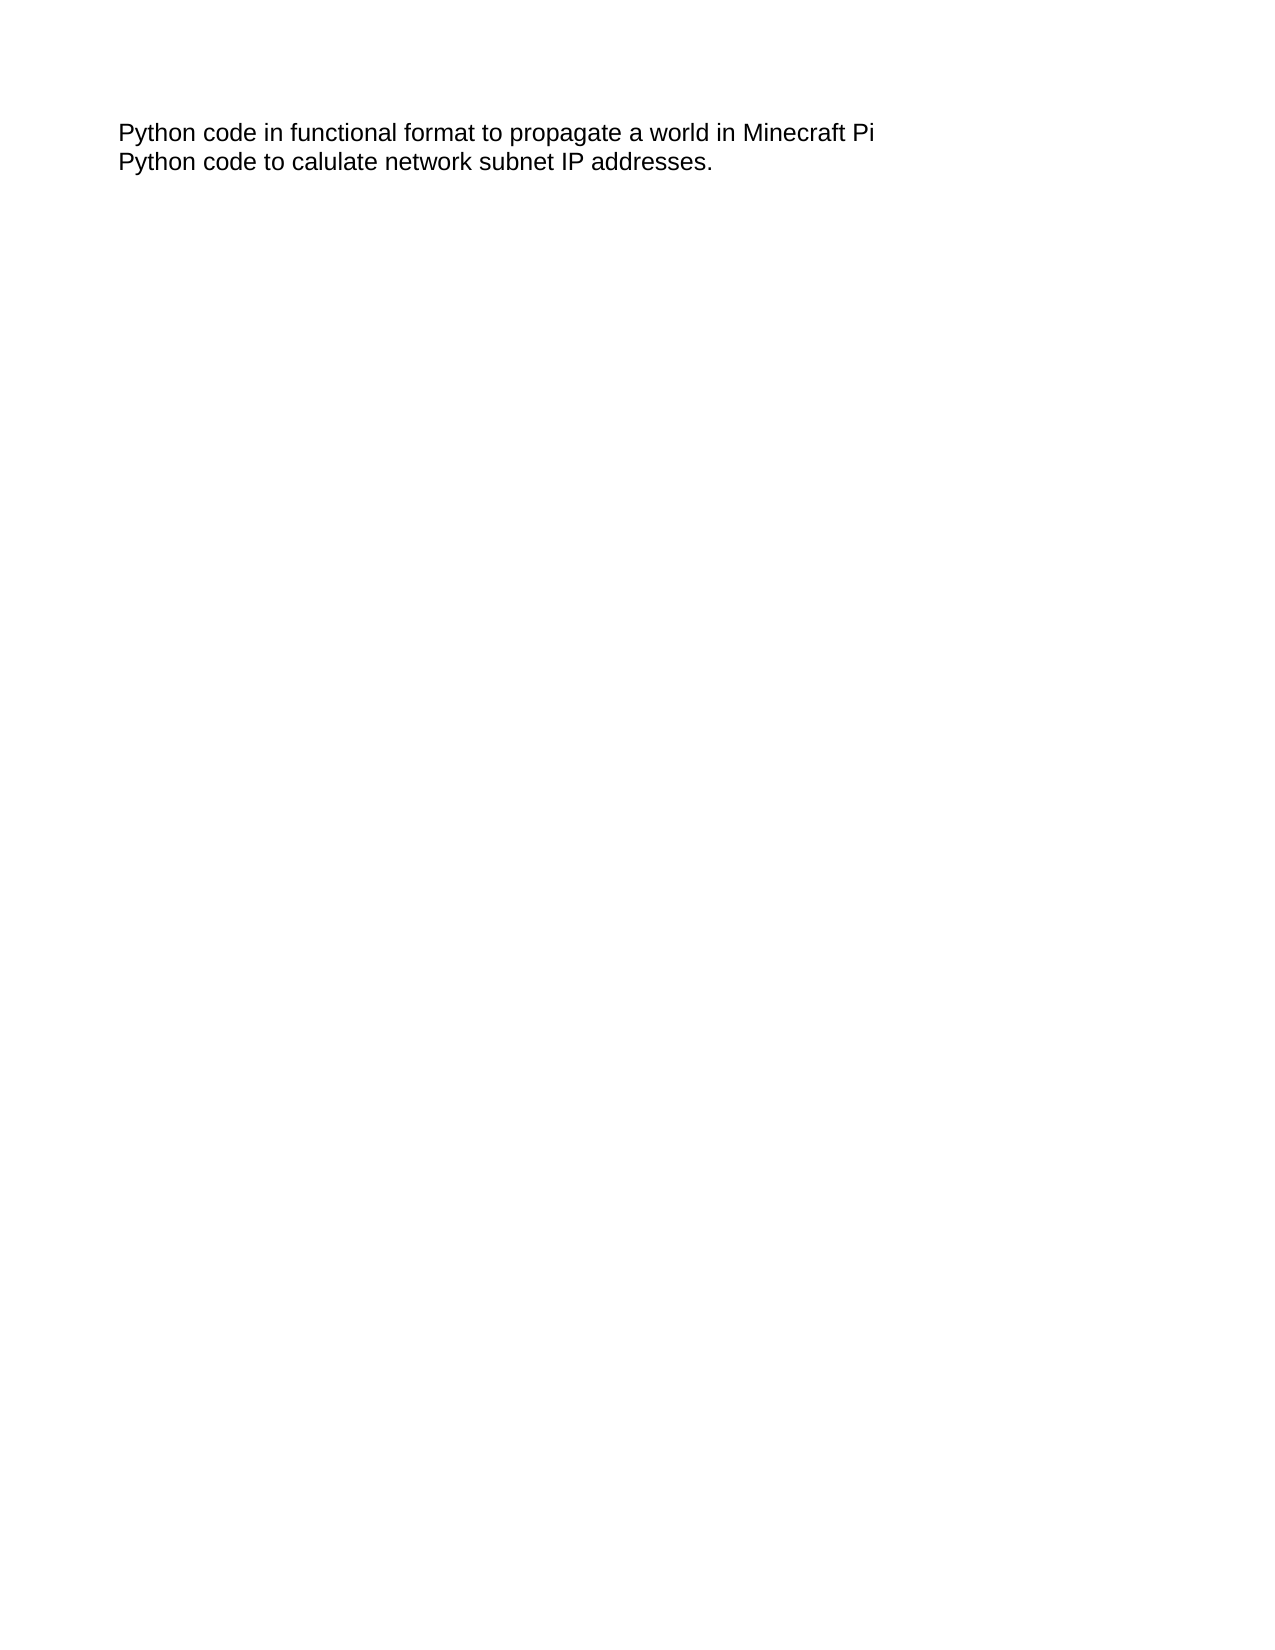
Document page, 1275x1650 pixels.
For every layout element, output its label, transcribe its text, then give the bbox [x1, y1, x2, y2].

text Python code in functional format to propagate a world in Minecraft Pi [118, 118, 1157, 147]
text Python code to calulate network subnet IP addresses. [118, 147, 1157, 176]
